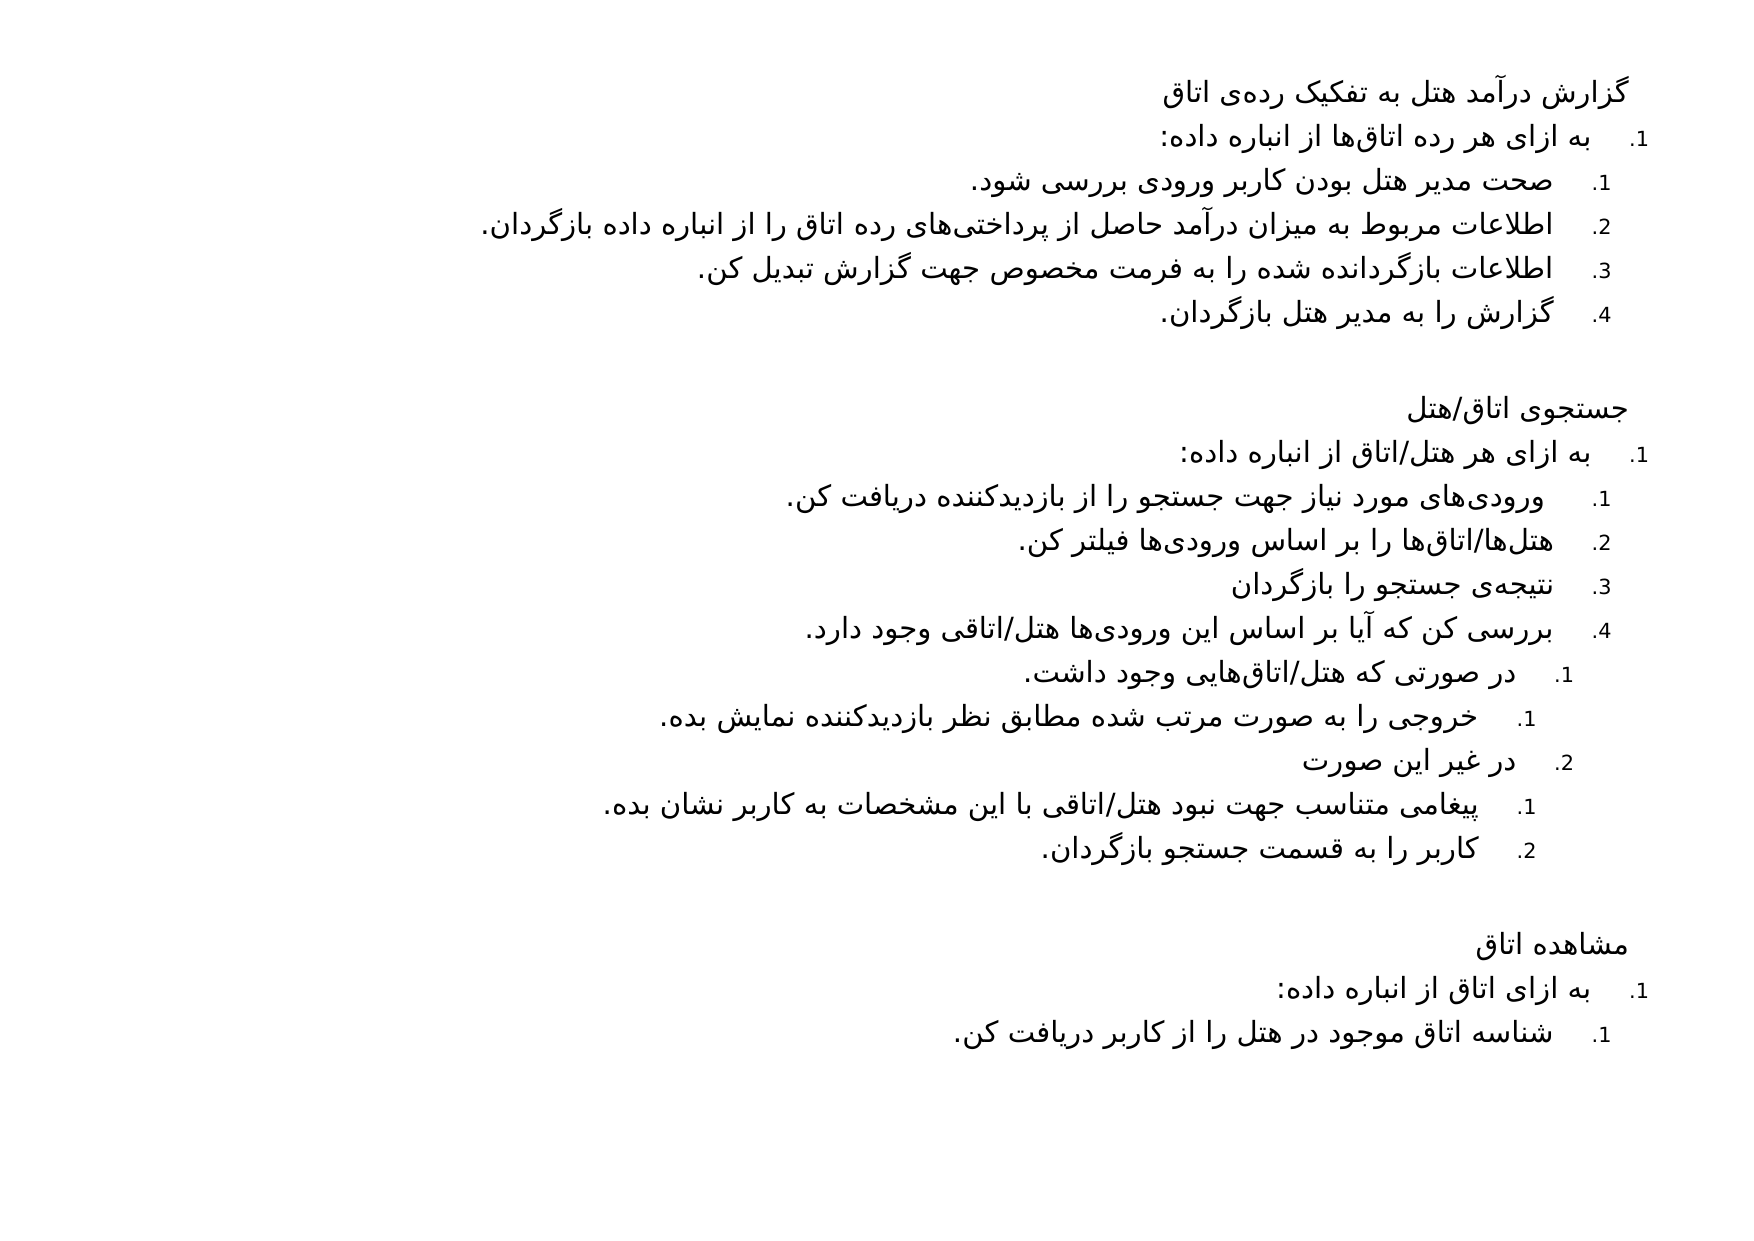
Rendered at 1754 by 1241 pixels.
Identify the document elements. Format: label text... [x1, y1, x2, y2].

list خروجی را به صورت مرتب شده مطابق نظر بازدیدکننده نمایش بده. [125, 699, 1516, 733]
text گزارش درآمد هتل به تفکیک رده‌ی اتاق [125, 75, 1629, 109]
list شناسه اتاق موجود در هتل را از کاربر دریافت کن. [125, 1015, 1591, 1049]
list بررسی کن که آیا بر اساس این ورودی‌ها هتل/اتاقی وجود دارد. [125, 611, 1591, 645]
list اطلاعات بازگردانده شده را به فرمت مخصوص جهت گزارش تبدیل کن. [125, 251, 1591, 285]
list نتیجه‌ی جستجو را بازگردان [125, 567, 1591, 601]
list صحت مدیر هتل بودن کاربر ورودی بررسی شود. [125, 163, 1591, 197]
list پیغامی متناسب جهت نبود هتل/اتاقی با این مشخصات به کاربر نشان بده. [125, 787, 1516, 821]
text جستجوی اتاق/هتل [125, 391, 1629, 425]
list کاربر را به قسمت جستجو بازگردان. [125, 832, 1516, 866]
list به ازای هر رده اتاق‌ها از انباره داده: [125, 119, 1629, 153]
list در صورتی که هتل‌/اتاق‌هایی وجود داشت. [125, 655, 1554, 689]
list به ازای هر هتل/اتاق از انباره داده: [125, 435, 1629, 469]
text مشاهده اتاق [125, 927, 1629, 961]
list ورودی‌های مورد نیاز جهت جستجو را از بازدیدکننده دریافت کن. [125, 479, 1591, 513]
list گزارش را به مدیر هتل بازگردان. [125, 295, 1591, 329]
list به ازای اتاق از انباره داده: [125, 971, 1629, 1005]
list هتل‌ها/اتاق‌ها را بر اساس ورودی‌ها فیلتر کن. [125, 523, 1591, 557]
list در غیر این صورت [125, 743, 1554, 777]
list اطلاعات مربوط به میزان درآمد حاصل از پرداختی‌های رده‌ اتاق را از انباره داده بازگردان. [125, 207, 1591, 241]
